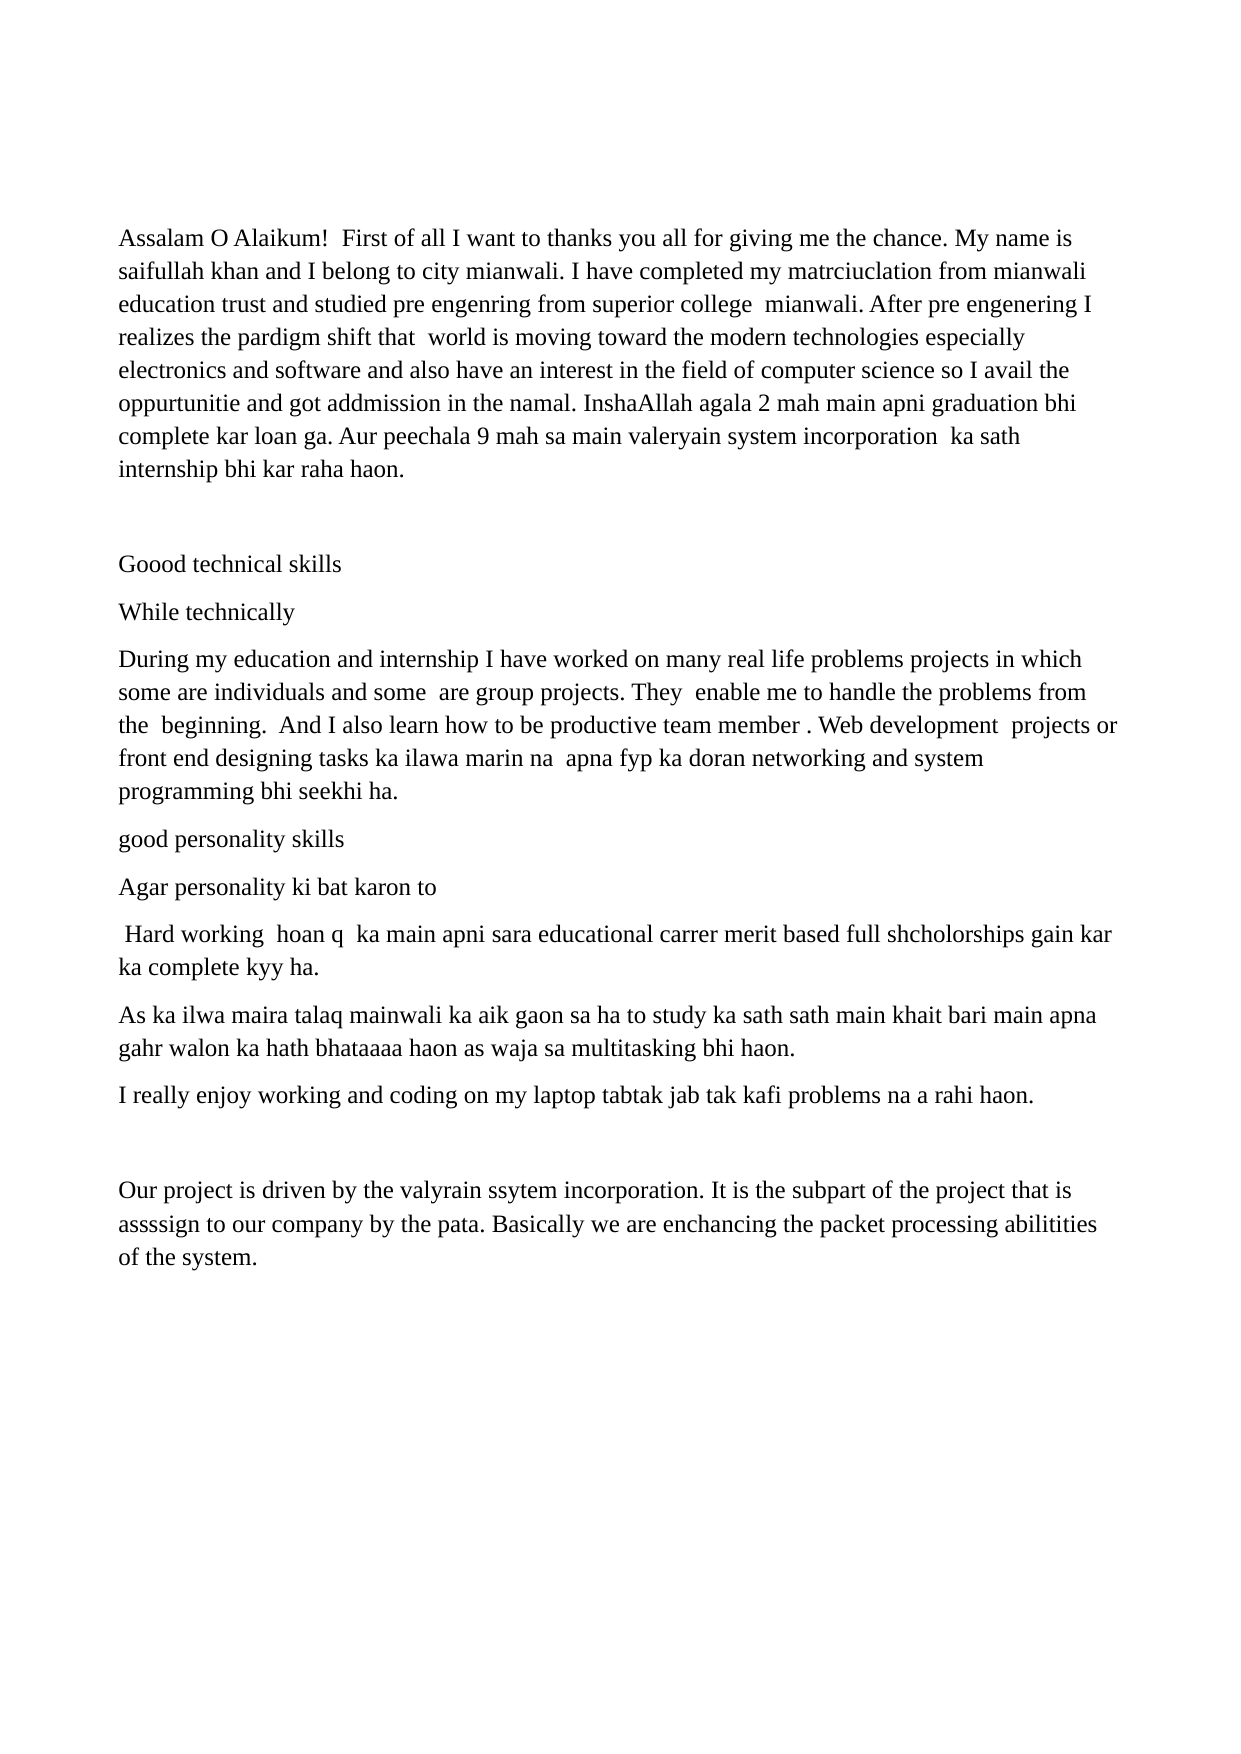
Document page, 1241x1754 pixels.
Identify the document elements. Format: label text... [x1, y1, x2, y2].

text Goood technical skills [118, 549, 1122, 578]
text While technically [118, 597, 1122, 625]
text During my education and internship I have worked on many real life problems projects in which some are individuals and some are group projects. They enable me to handle the problems from the beginning. And I also learn how to be productive team member . Web development projects or front end designing tasks ka ilawa marin na apna fyp ka doran networking and system programming bhi seekhi ha. [118, 644, 1122, 805]
text I really enjoy working and coding on my laptop tabtak jab tak kafi problems na a rahi haon. [118, 1080, 1122, 1109]
text Assalam O Alaikum! First of all I want to thanks you all for giving me the chance. My name is saifullah khan and I belong to city mianwali. I have completed my matrciuclation from mianwali education trust and studied pre engenring from superior college mianwali. After pre engenering I realizes the pardigm shift that world is moving toward the modern technologies especially electronics and software and also have an interest in the field of computer science so I avail the oppurtunitie and got addmission in the namal. InshaAllah agala 2 mah main apni graduation bhi complete kar loan ga. Aur peechala 9 mah sa main valeryain system incorporation ka sath internship bhi kar raha haon. [118, 223, 1122, 483]
text As ka ilwa maira talaq mainwali ka aik gaon sa ha to study ka sath sath main khait bari main apna gahr walon ka hath bhataaaa haon as waja sa multitasking bhi haon. [118, 1000, 1122, 1062]
text Our project is driven by the valyrain ssytem incorporation. It is the subpart of the project that is assssign to our company by the pata. Basically we are enchancing the packet processing abilitities of the system. [118, 1176, 1122, 1270]
text Agar personality ki bat karon to [118, 872, 1122, 900]
text good personality skills [118, 824, 1122, 853]
text Hard working hoan q ka main apni sara educational carrer merit based full shcholorships gain kar ka complete kyy ha. [118, 919, 1122, 981]
